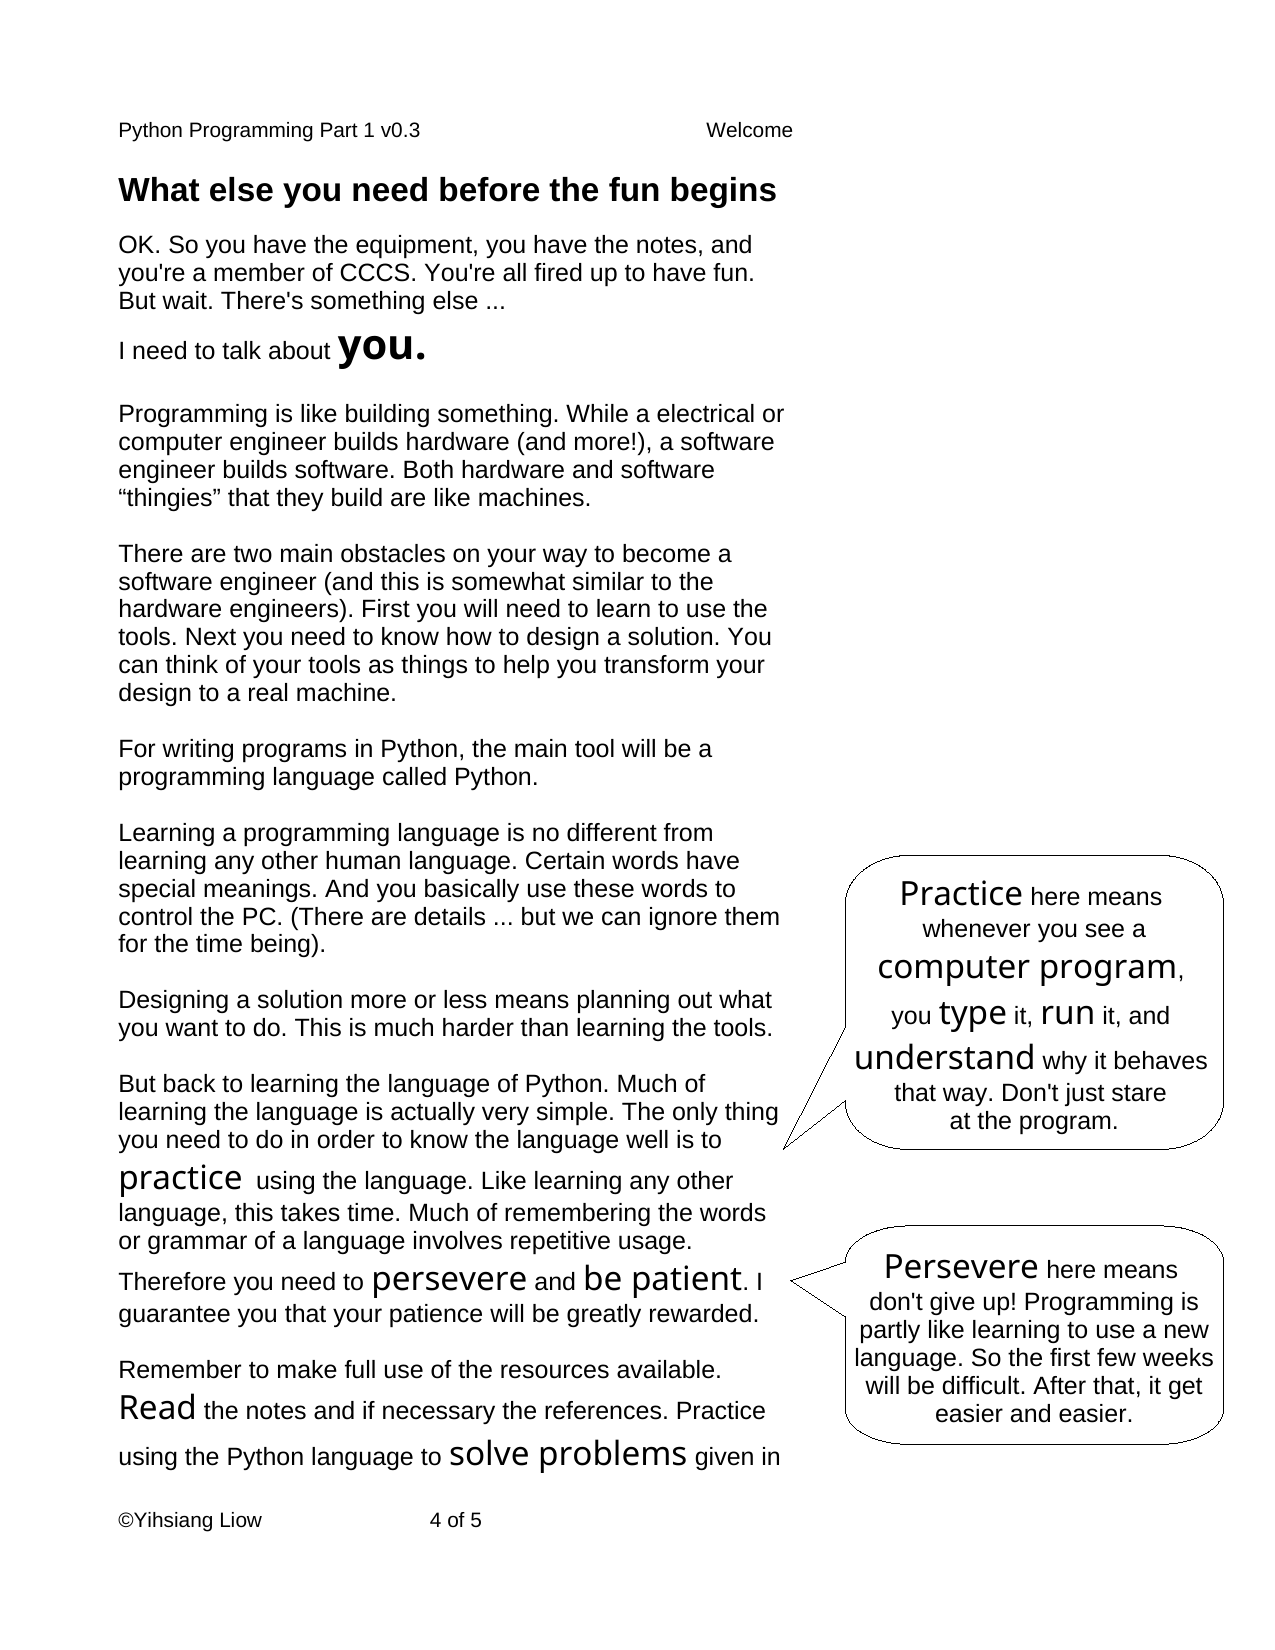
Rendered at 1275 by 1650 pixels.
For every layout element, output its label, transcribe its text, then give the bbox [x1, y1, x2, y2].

text Learning a programming language is no different from learning any other human language. Certain words have special meanings. And you basically use these words to control the PC. (There are details ... but we can ignore them for the time being). [118, 818, 793, 958]
text Programming is like building something. While a electrical or computer engineer builds hardware (and more!), a software engineer builds software. Both hardware and software “thingies” that they build are like machines. [118, 400, 793, 511]
text OK. So you have the equipment, you have the notes, and you're a member of CCCS. You're all fired up to have fun. But wait. There's something else ... [118, 231, 793, 315]
text Designing a solution more or less means planning out what you want to do. This is much harder than learning the tools. [118, 986, 793, 1042]
text For writing programs in Python, the main tool will be a programming language called Python. [118, 735, 793, 791]
text There are two main obstacles on your way to become a software engineer (and this is somewhat similar to the hardware engineers). First you will need to learn to use the tools. Next you need to know how to design a solution. You can think of your tools as things to help you transform your design to a real machine. [118, 539, 793, 707]
text Remember to make full use of the resources available. Read the notes and if necessary the references. Practice using the Python language to solve problems given in [118, 1356, 793, 1475]
text I need to talk about you. [118, 315, 793, 372]
text What else you need before the fun begins [118, 171, 793, 208]
text But back to learning the language of Python. Much of learning the language is actually very simple. The only thing you need to do in order to know the language well is to practice using the language. Like learning any other language, this takes time. Much of remembering the words or grammar of a language involves repetitive usage. Therefore you need to persevere and be patient. I guarantee you that your patience will be greatly rewarded. [118, 1070, 793, 1328]
